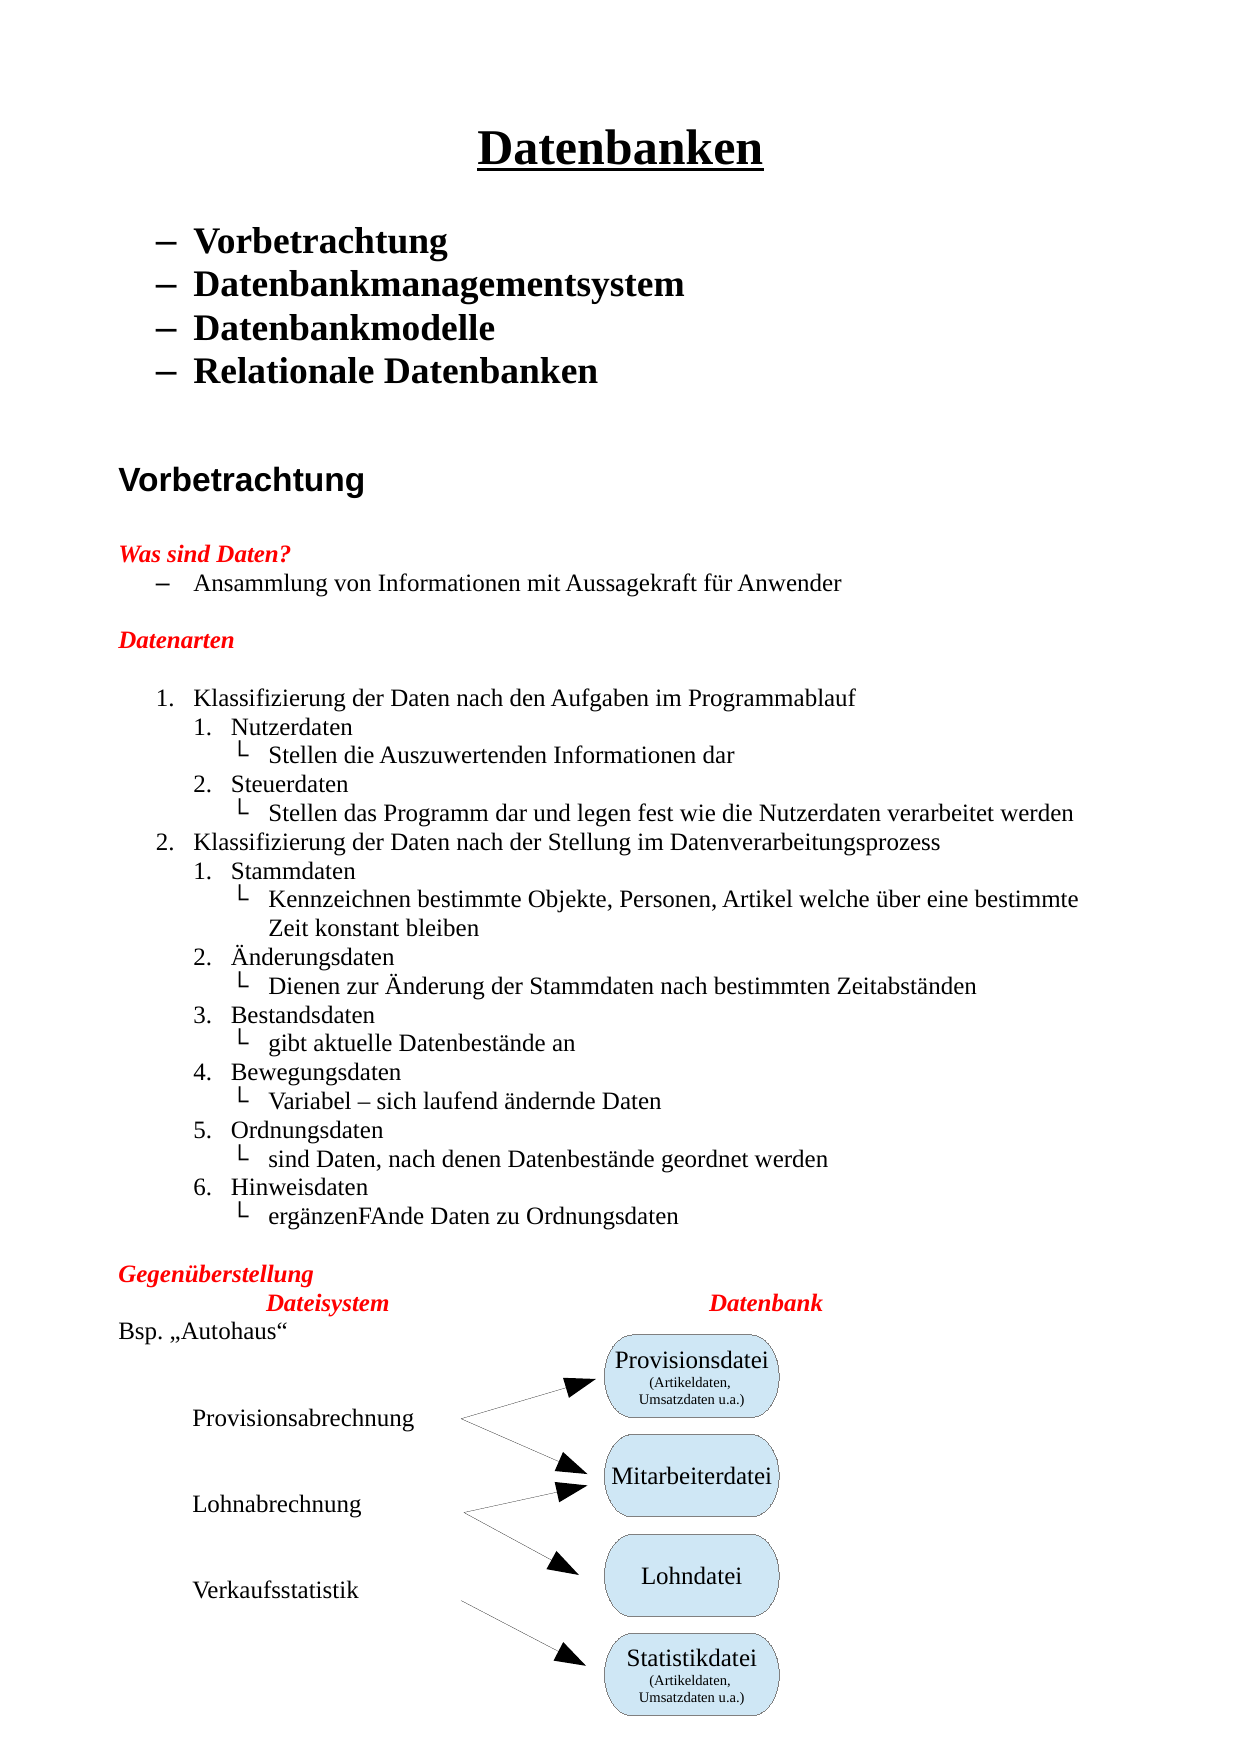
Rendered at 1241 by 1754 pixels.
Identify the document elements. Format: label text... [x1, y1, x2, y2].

list Änderungsdaten [193, 942, 1122, 971]
list Datenbankmodelle [156, 305, 1122, 348]
list Ansammlung von Informationen mit Aussagekraft für Anwender [156, 568, 1122, 597]
text Datenarten [118, 626, 1122, 654]
text Dateisystem Datenbank [118, 1288, 1122, 1316]
list gibt aktuelle Datenbestände an [231, 1028, 1122, 1057]
subtitle Vorbetrachtung [118, 459, 1122, 498]
list Kennzeichnen bestimmte Objekte, Personen, Artikel welche über eine bestimmte Zeit konstant bleiben [231, 884, 1122, 942]
list Variabel – sich laufend ändernde Daten [231, 1086, 1122, 1115]
text Verkaufsstatistik [118, 1575, 611, 1604]
list Datenbankmanagementsystem [156, 262, 1122, 305]
list Relationale Datenbanken [156, 348, 1122, 391]
list Bewegungsdaten [193, 1057, 1122, 1086]
list Stammdaten [193, 856, 1122, 884]
list Bestandsdaten [193, 1000, 1122, 1028]
list Klassifizierung der Daten nach der Stellung im Datenverarbeitungsprozess [156, 827, 1122, 856]
list Ordnungsdaten [193, 1115, 1122, 1144]
text [467, 1489, 1122, 1518]
list Hinweisdaten [193, 1172, 1122, 1201]
text Lohnabrechnung [118, 1489, 556, 1518]
text Datenbanken [118, 118, 1122, 176]
list Vorbetrachtung [156, 219, 1122, 262]
text Bsp. „Autohaus“ [118, 1316, 1122, 1345]
list Stellen die Auszuwertenden Informationen dar [231, 741, 1122, 769]
list Nutzerdaten [193, 712, 1122, 741]
list ergänzenFAnde Daten zu Ordnungsdaten [231, 1201, 1122, 1230]
text [772, 1575, 1122, 1604]
list Klassifizierung der Daten nach den Aufgaben im Programmablauf [156, 683, 1122, 712]
text Was sind Daten? [118, 539, 1122, 568]
list Steuerdaten [193, 769, 1122, 798]
text Provisionsabrechnung [118, 1403, 510, 1431]
list Dienen zur Änderung der Stammdaten nach bestimmten Zeitabständen [231, 971, 1122, 1000]
list Stellen das Programm dar und legen fest wie die Nutzerdaten verarbeitet werden [231, 798, 1122, 827]
list sind Daten, nach denen Datenbestände geordnet werden [231, 1144, 1122, 1172]
text Gegenüberstellung [118, 1259, 1122, 1288]
text [464, 1403, 1122, 1431]
